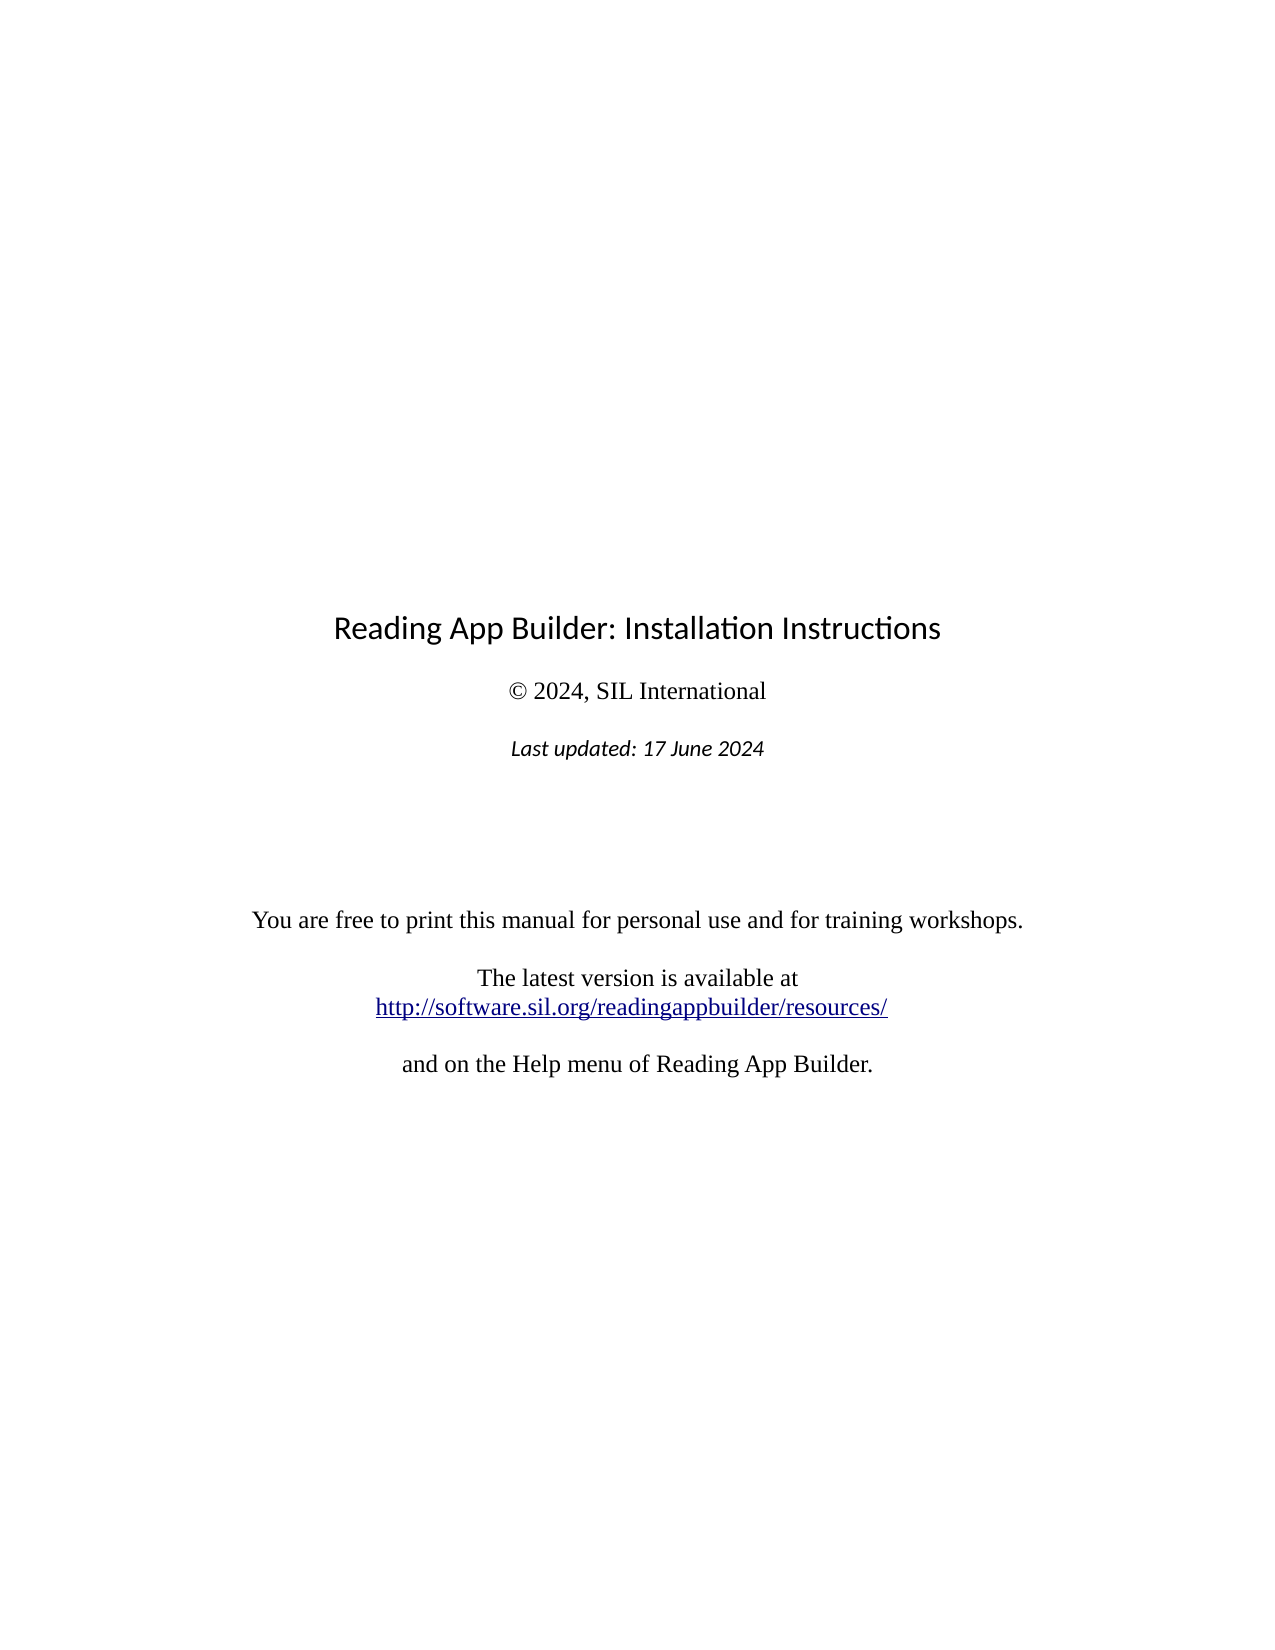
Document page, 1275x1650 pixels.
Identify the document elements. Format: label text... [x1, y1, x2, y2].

text http://software.sil.org/readingappbuilder/resources/ [118, 992, 1157, 1021]
text The latest version is available at [118, 963, 1157, 992]
text Last updated: 17 June 2024 [118, 734, 1157, 762]
text © 2024, SIL International [118, 676, 1157, 705]
text You are free to print this manual for personal use and for training workshops. [118, 906, 1157, 934]
text Reading App Builder: Installation Instructions [118, 607, 1157, 648]
text and on the Help menu of Reading App Builder. [118, 1049, 1157, 1078]
